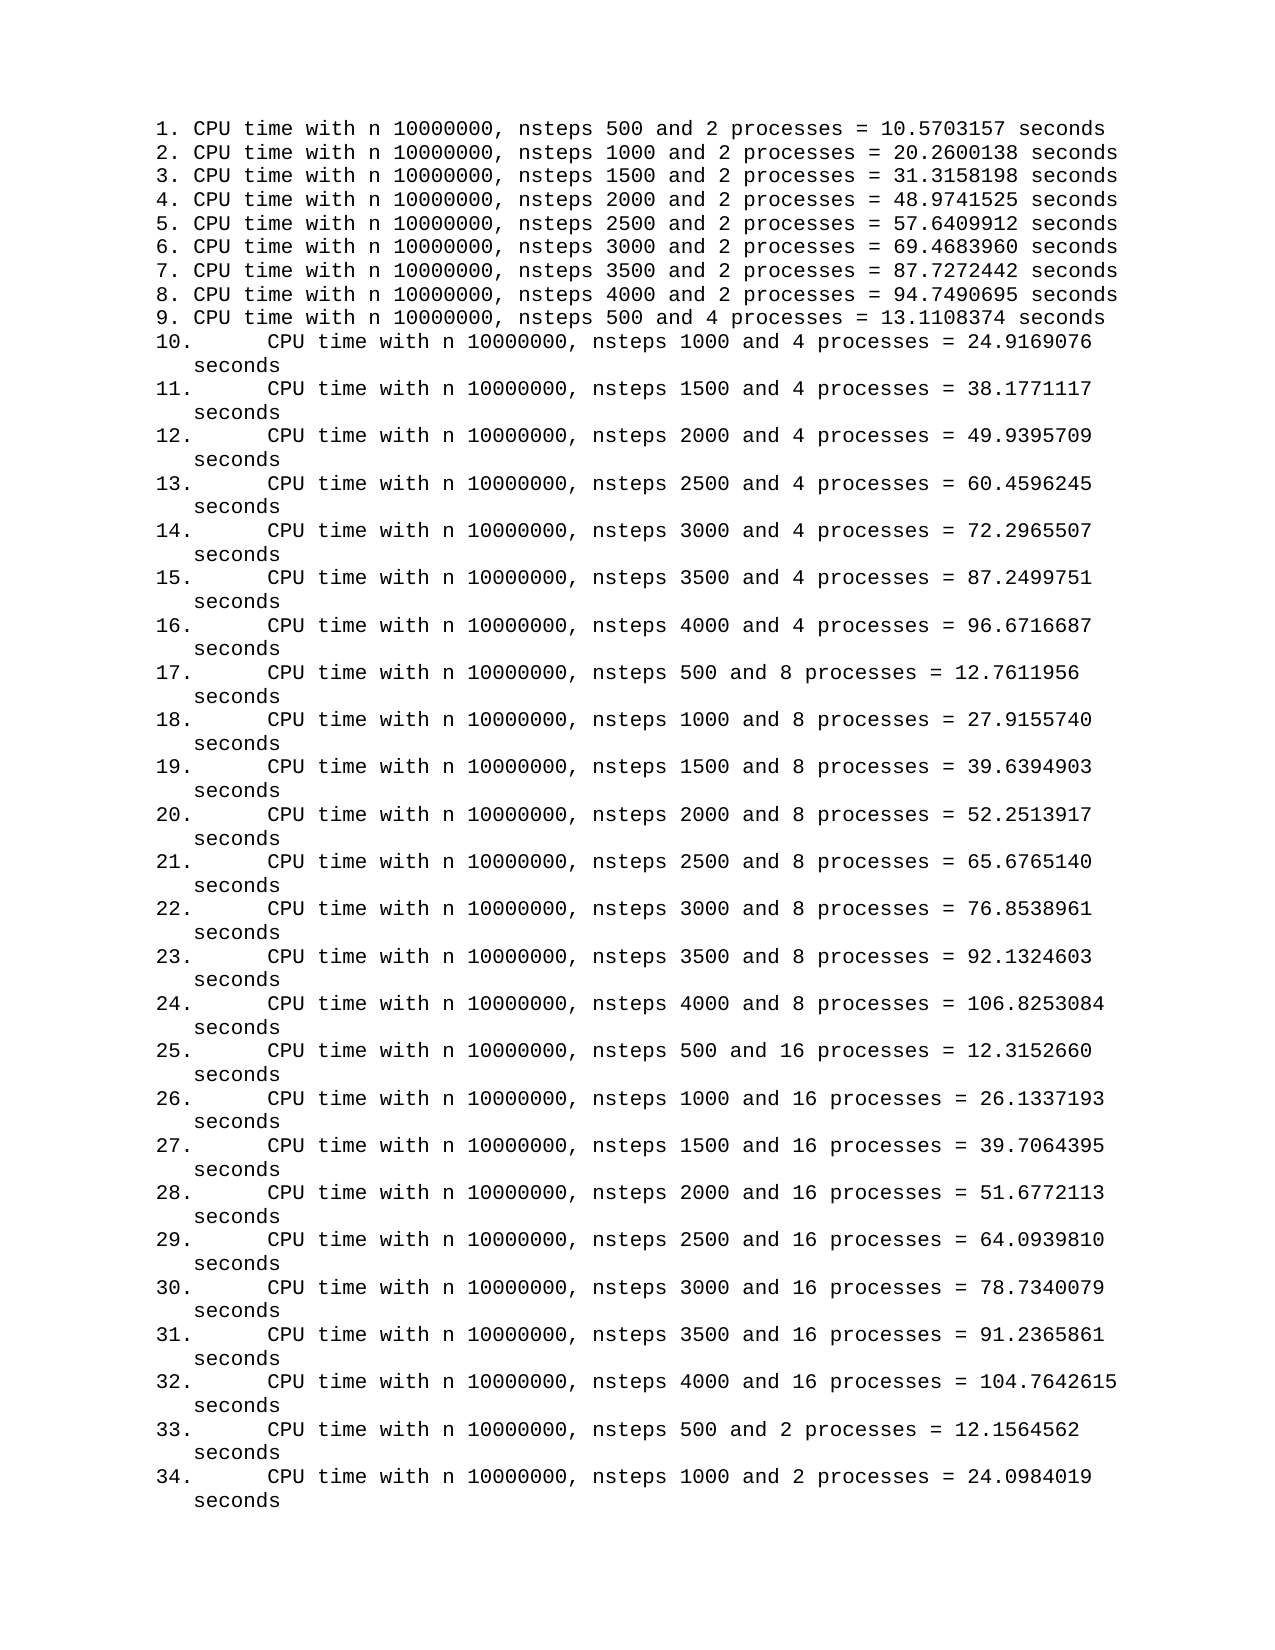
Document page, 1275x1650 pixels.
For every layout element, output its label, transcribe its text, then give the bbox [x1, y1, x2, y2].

list CPU time with n 10000000, nsteps 3000 and 16 processes = 78.7340079 seconds [156, 1277, 1157, 1324]
list CPU time with n 10000000, nsteps 1000 and 4 processes = 24.9169076 seconds [156, 331, 1157, 378]
list CPU time with n 10000000, nsteps 1000 and 16 processes = 26.1337193 seconds [156, 1088, 1157, 1135]
list CPU time with n 10000000, nsteps 3500 and 16 processes = 91.2365861 seconds [156, 1324, 1157, 1371]
list CPU time with n 10000000, nsteps 3500 and 8 processes = 92.1324603 seconds [156, 946, 1157, 993]
list CPU time with n 10000000, nsteps 1000 and 2 processes = 20.2600138 seconds [156, 142, 1157, 165]
list CPU time with n 10000000, nsteps 4000 and 4 processes = 96.6716687 seconds [156, 615, 1157, 662]
list CPU time with n 10000000, nsteps 2500 and 8 processes = 65.6765140 seconds [156, 851, 1157, 898]
list CPU time with n 10000000, nsteps 500 and 2 processes = 10.5703157 seconds [156, 118, 1157, 142]
list CPU time with n 10000000, nsteps 1500 and 2 processes = 31.3158198 seconds [156, 165, 1157, 189]
list CPU time with n 10000000, nsteps 2000 and 16 processes = 51.6772113 seconds [156, 1182, 1157, 1229]
list CPU time with n 10000000, nsteps 1000 and 2 processes = 24.0984019 seconds [156, 1466, 1157, 1513]
list CPU time with n 10000000, nsteps 500 and 2 processes = 12.1564562 seconds [156, 1419, 1157, 1466]
list CPU time with n 10000000, nsteps 1500 and 16 processes = 39.7064395 seconds [156, 1135, 1157, 1182]
list CPU time with n 10000000, nsteps 3500 and 2 processes = 87.7272442 seconds [156, 260, 1157, 284]
list CPU time with n 10000000, nsteps 3000 and 4 processes = 72.2965507 seconds [156, 520, 1157, 567]
list CPU time with n 10000000, nsteps 1500 and 4 processes = 38.1771117 seconds [156, 378, 1157, 426]
list CPU time with n 10000000, nsteps 1500 and 8 processes = 39.6394903 seconds [156, 757, 1157, 804]
list CPU time with n 10000000, nsteps 500 and 8 processes = 12.7611956 seconds [156, 662, 1157, 709]
list CPU time with n 10000000, nsteps 2500 and 2 processes = 57.6409912 seconds [156, 213, 1157, 236]
list CPU time with n 10000000, nsteps 2500 and 16 processes = 64.0939810 seconds [156, 1229, 1157, 1277]
list CPU time with n 10000000, nsteps 3000 and 2 processes = 69.4683960 seconds [156, 236, 1157, 260]
list CPU time with n 10000000, nsteps 500 and 4 processes = 13.1108374 seconds [156, 307, 1157, 331]
list CPU time with n 10000000, nsteps 3500 and 4 processes = 87.2499751 seconds [156, 567, 1157, 615]
list CPU time with n 10000000, nsteps 4000 and 16 processes = 104.7642615 seconds [156, 1371, 1157, 1419]
list CPU time with n 10000000, nsteps 1000 and 8 processes = 27.9155740 seconds [156, 709, 1157, 757]
list CPU time with n 10000000, nsteps 3000 and 8 processes = 76.8538961 seconds [156, 898, 1157, 946]
list CPU time with n 10000000, nsteps 500 and 16 processes = 12.3152660 seconds [156, 1040, 1157, 1088]
list CPU time with n 10000000, nsteps 2500 and 4 processes = 60.4596245 seconds [156, 473, 1157, 520]
list CPU time with n 10000000, nsteps 2000 and 2 processes = 48.9741525 seconds [156, 189, 1157, 213]
list CPU time with n 10000000, nsteps 2000 and 8 processes = 52.2513917 seconds [156, 804, 1157, 851]
list CPU time with n 10000000, nsteps 4000 and 8 processes = 106.8253084 seconds [156, 993, 1157, 1040]
list CPU time with n 10000000, nsteps 4000 and 2 processes = 94.7490695 seconds [156, 284, 1157, 307]
list CPU time with n 10000000, nsteps 2000 and 4 processes = 49.9395709 seconds [156, 426, 1157, 473]
